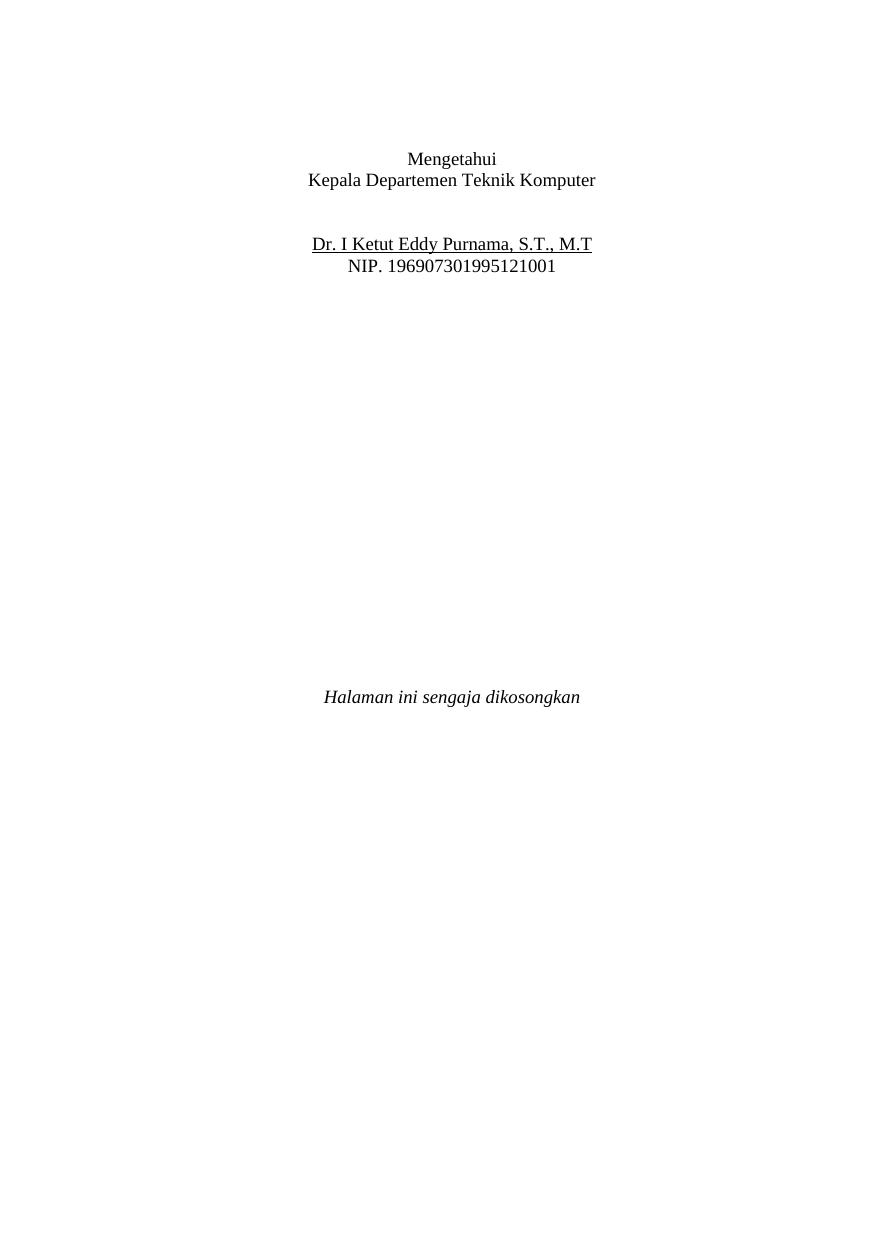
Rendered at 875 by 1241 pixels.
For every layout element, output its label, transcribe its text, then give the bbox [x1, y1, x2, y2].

text Mengetahui [148, 148, 756, 169]
text Halaman ini sengaja dikosongkan [148, 686, 756, 708]
text NIP. 196907301995121001 [148, 255, 756, 276]
text Dr. I Ketut Eddy Purnama, S.T., M.T [148, 233, 756, 255]
text Kepala Departemen Teknik Komputer [148, 169, 756, 191]
